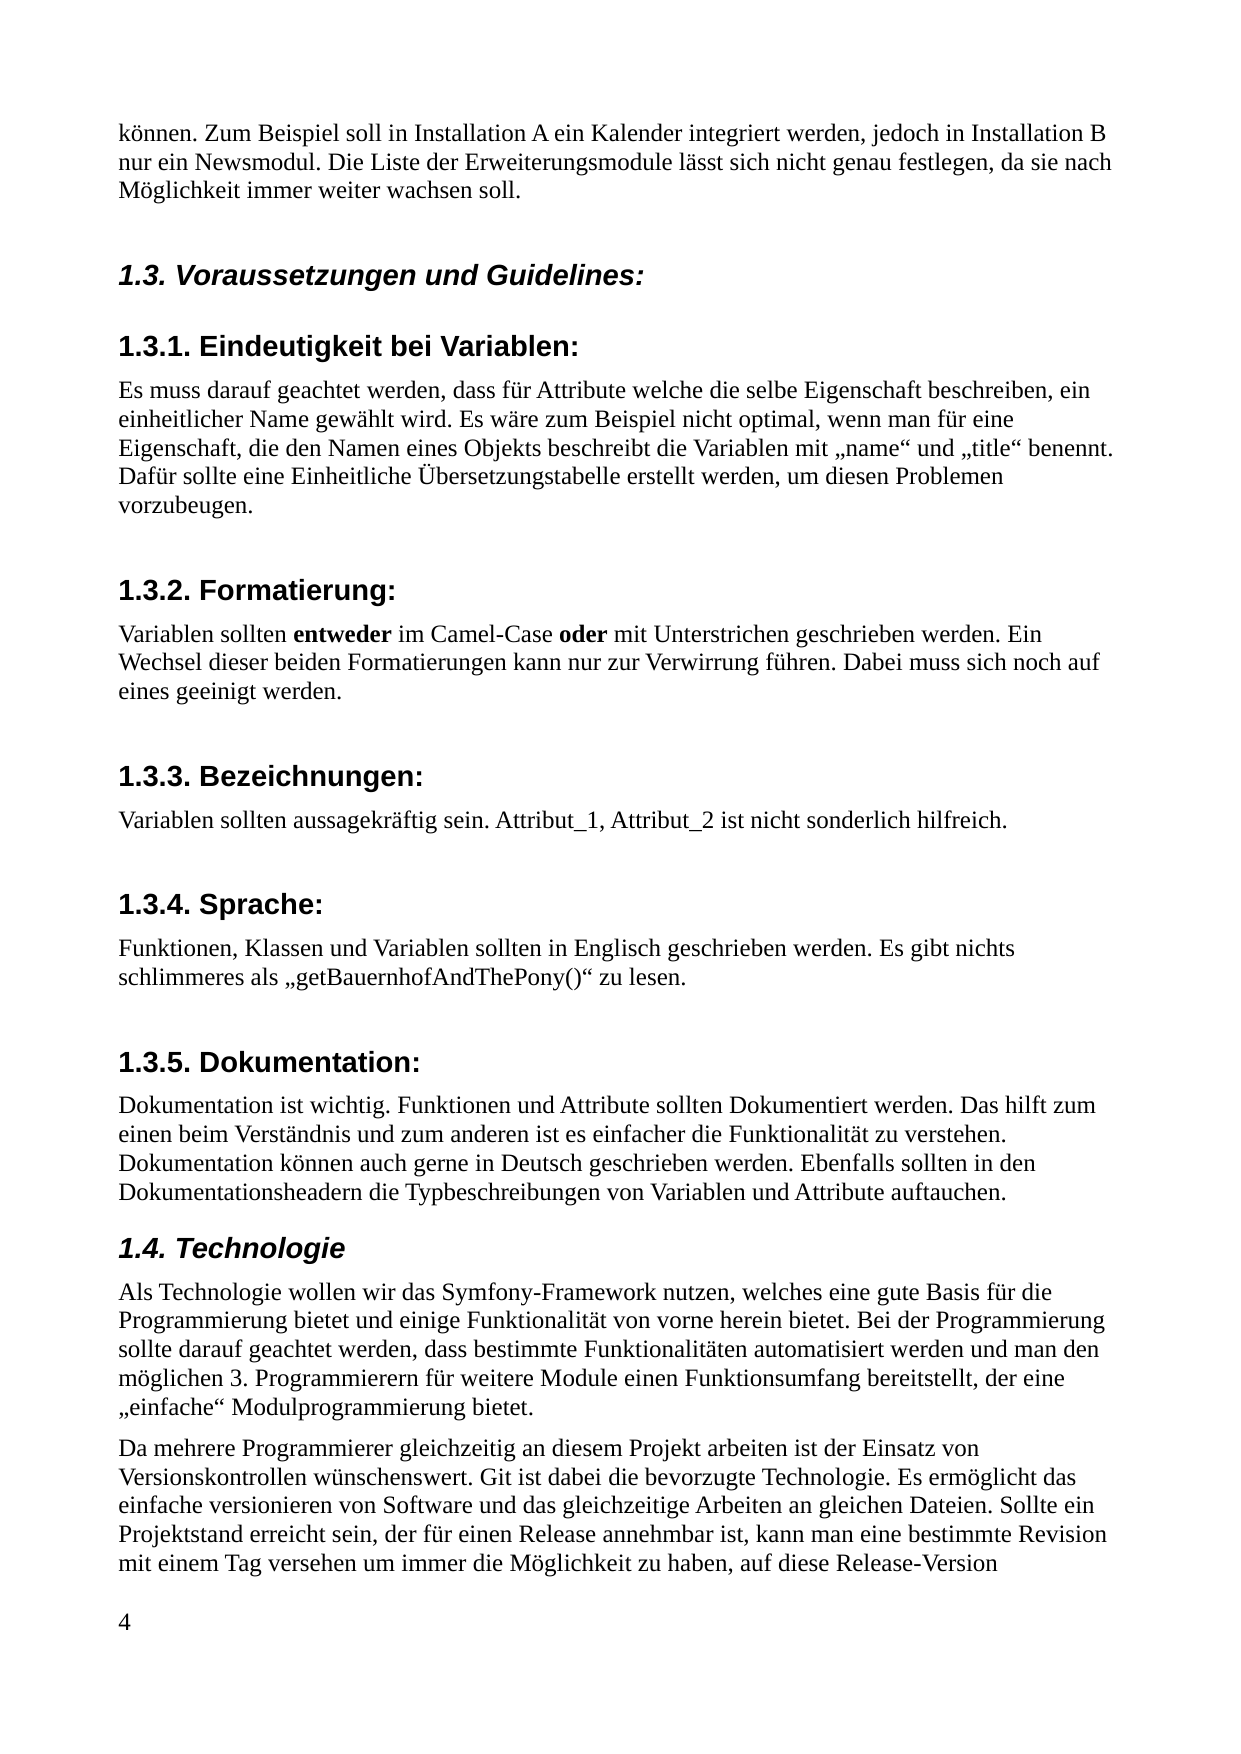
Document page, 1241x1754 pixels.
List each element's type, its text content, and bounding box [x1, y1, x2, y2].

text Da mehrere Programmierer gleichzeitig an diesem Projekt arbeiten ist der Einsatz von Versionskontrollen wünschenswert. Git ist dabei die bevorzugte Technologie. Es ermöglicht das einfache versionieren von Software und das gleichzeitige Arbeiten an gleichen Dateien. Sollte ein Projektstand erreicht sein, der für einen Release annehmbar ist, kann man eine bestimmte Revision mit einem Tag versehen um immer die Möglichkeit zu haben, auf diese Release-Version [118, 1433, 1122, 1577]
text Es muss darauf geachtet werden, dass für Attribute welche die selbe Eigenschaft beschreiben, ein einheitlicher Name gewählt wird. Es wäre zum Beispiel nicht optimal, wenn man für eine Eigenschaft, die den Namen eines Objekts beschreibt die Variablen mit „name“ und „title“ benennt. Dafür sollte eine Einheitliche Übersetzungstabelle erstellt werden, um diesen Problemen vorzubeugen. [118, 375, 1122, 519]
text Dokumentation ist wichtig. Funktionen und Attribute sollten Dokumentiert werden. Das hilft zum einen beim Verständnis und zum anderen ist es einfacher die Funktionalität zu verstehen. Dokumentation können auch gerne in Deutsch geschrieben werden. Ebenfalls sollten in den Dokumentationsheadern die Typbeschreibungen von Variablen und Attribute auftauchen. [118, 1091, 1122, 1206]
subtitle 1.3.1. Eindeutigkeit bei Variablen: [118, 329, 1122, 363]
subtitle 1.3.4. Sprache: [118, 887, 1122, 921]
subtitle 1.3.2. Formatierung: [118, 573, 1122, 606]
text Als Technologie wollen wir das Symfony-Framework nutzen, welches eine gute Basis für die Programmierung bietet und einige Funktionalität von vorne herein bietet. Bei der Programmierung sollte darauf geachtet werden, dass bestimmte Funktionalitäten automatisiert werden und man den möglichen 3. Programmierern für weitere Module einen Funktionsumfang bereitstellt, der eine „einfache“ Modulprogrammierung bietet. [118, 1277, 1122, 1420]
text Funktionen, Klassen und Variablen sollten in Englisch geschrieben werden. Es gibt nichts schlimmeres als „getBauernhofAndThePony()“ zu lesen. [118, 933, 1122, 991]
subtitle 1.3.5. Dokumentation: [118, 1044, 1122, 1078]
text Variablen sollten aussagekräftig sein. Attribut_1, Attribut_2 ist nicht sonderlich hilfreich. [118, 805, 1122, 833]
subtitle 1.3.3. Bezeichnungen: [118, 759, 1122, 792]
subtitle 1.4. Technologie [118, 1231, 1122, 1264]
text Variablen sollten entweder im Camel-Case oder mit Unterstrichen geschrieben werden. Ein Wechsel dieser beiden Formatierungen kann nur zur Verwirrung führen. Dabei muss sich noch auf eines geeinigt werden. [118, 619, 1122, 705]
subtitle 1.3. Voraussetzungen und Guidelines: [118, 258, 1122, 292]
text können. Zum Beispiel soll in Installation A ein Kalender integriert werden, jedoch in Installation B nur ein Newsmodul. Die Liste der Erweiterungsmodule lässt sich nicht genau festlegen, da sie nach Möglichkeit immer weiter wachsen soll. [118, 118, 1122, 204]
